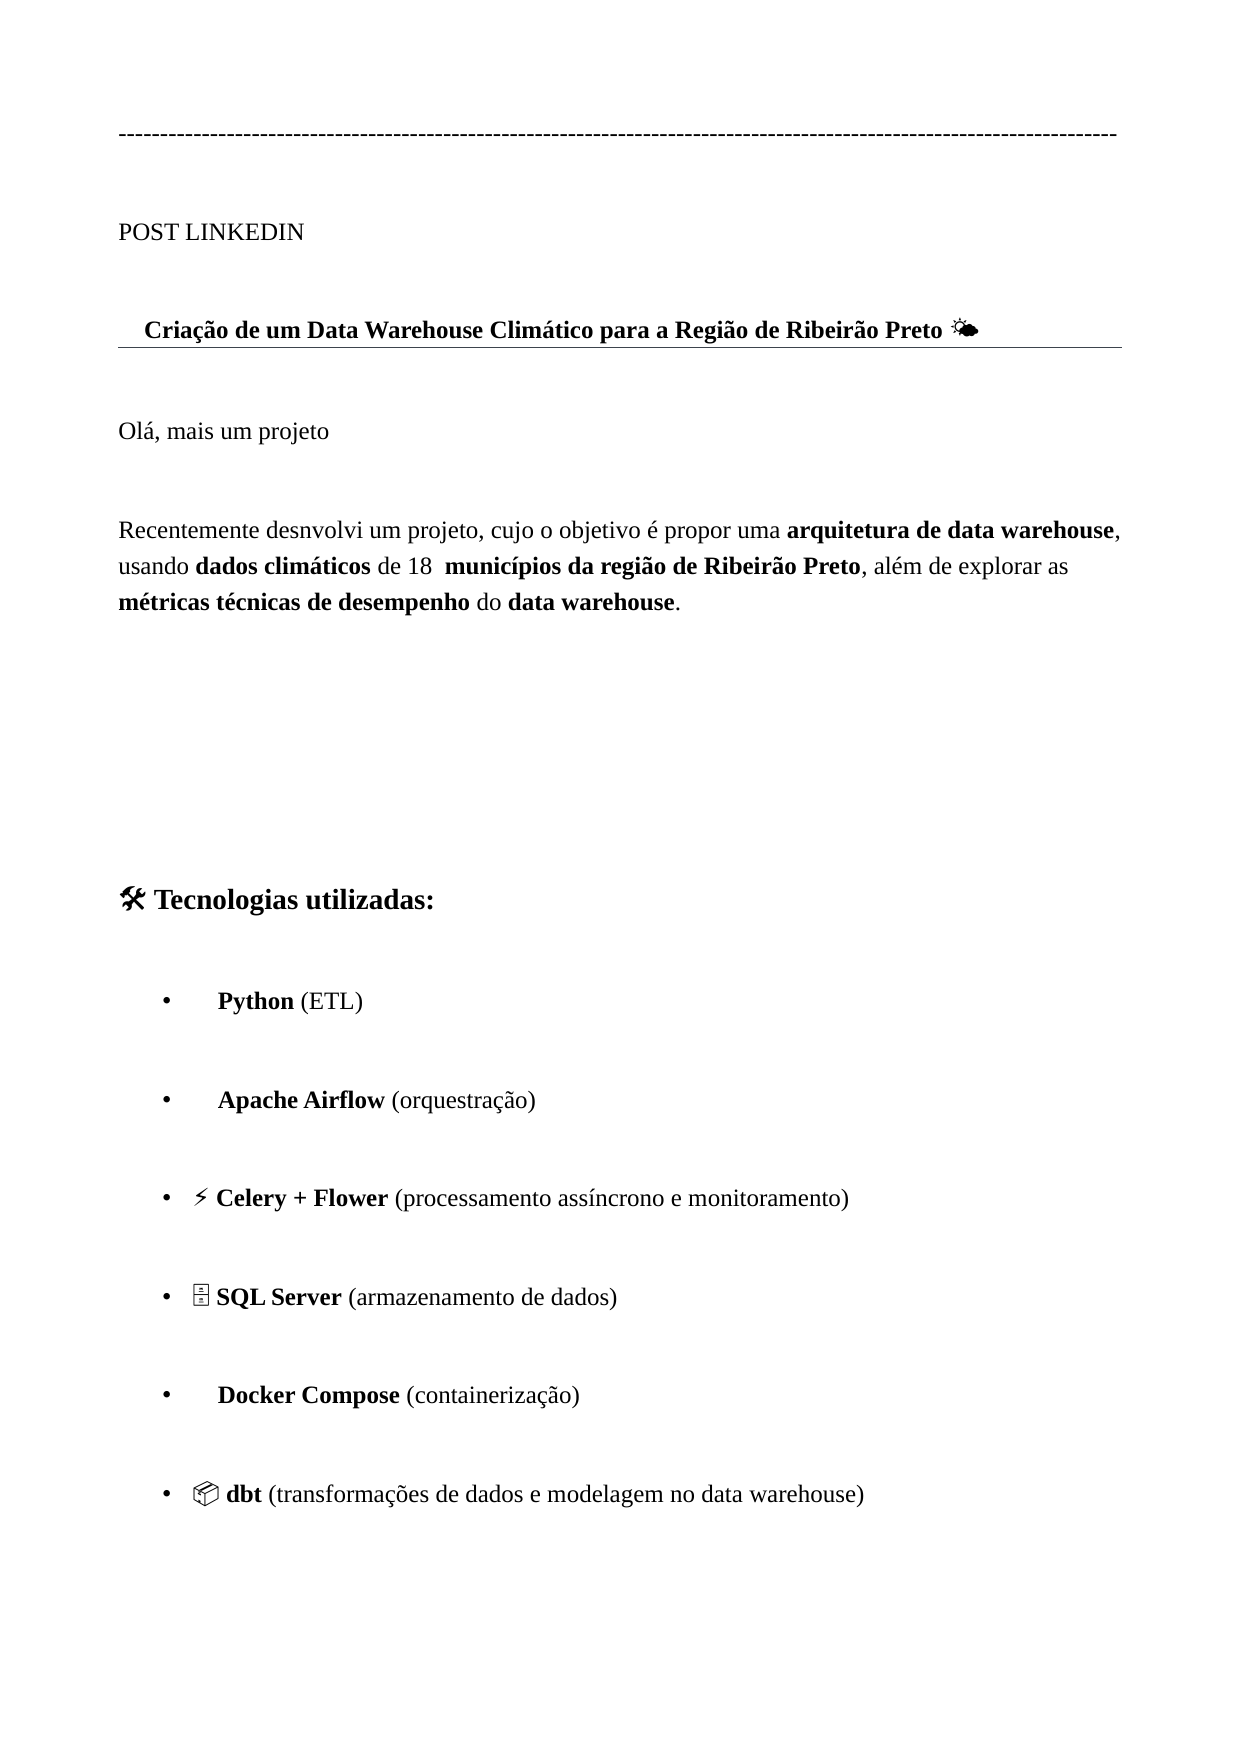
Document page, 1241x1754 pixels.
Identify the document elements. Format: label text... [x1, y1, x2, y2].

list 🌐 Apache Airflow (orquestração) [162, 1085, 1122, 1114]
text Olá, mais um projeto [118, 416, 1122, 445]
list 🐳 Docker Compose (containerização) [162, 1380, 1122, 1409]
text POST LINKEDIN [118, 217, 1122, 245]
subtitle 🛠️ Tecnologias utilizadas: [118, 882, 1122, 916]
text Recentemente desnvolvi um projeto, cujo o objetivo é propor uma arquitetura de data warehouse, usando dados climáticos de 18 municípios da região de Ribeirão Preto, além de explorar as métricas técnicas de desempenho do data warehouse. [118, 515, 1122, 616]
list ⚡ Celery + Flower (processamento assíncrono e monitoramento) [162, 1183, 1122, 1212]
text ------------------------------------------------------------------------------------------------------------------------ [118, 118, 1122, 147]
list 📦 dbt (transformações de dados e modelagem no data warehouse) [162, 1479, 1122, 1507]
text 🚀 Criação de um Data Warehouse Climático para a Região de Ribeirão Preto 🌤️ [118, 315, 1122, 347]
list 🐍 Python (ETL) [162, 986, 1122, 1015]
list 🗄️ SQL Server (armazenamento de dados) [162, 1282, 1122, 1311]
